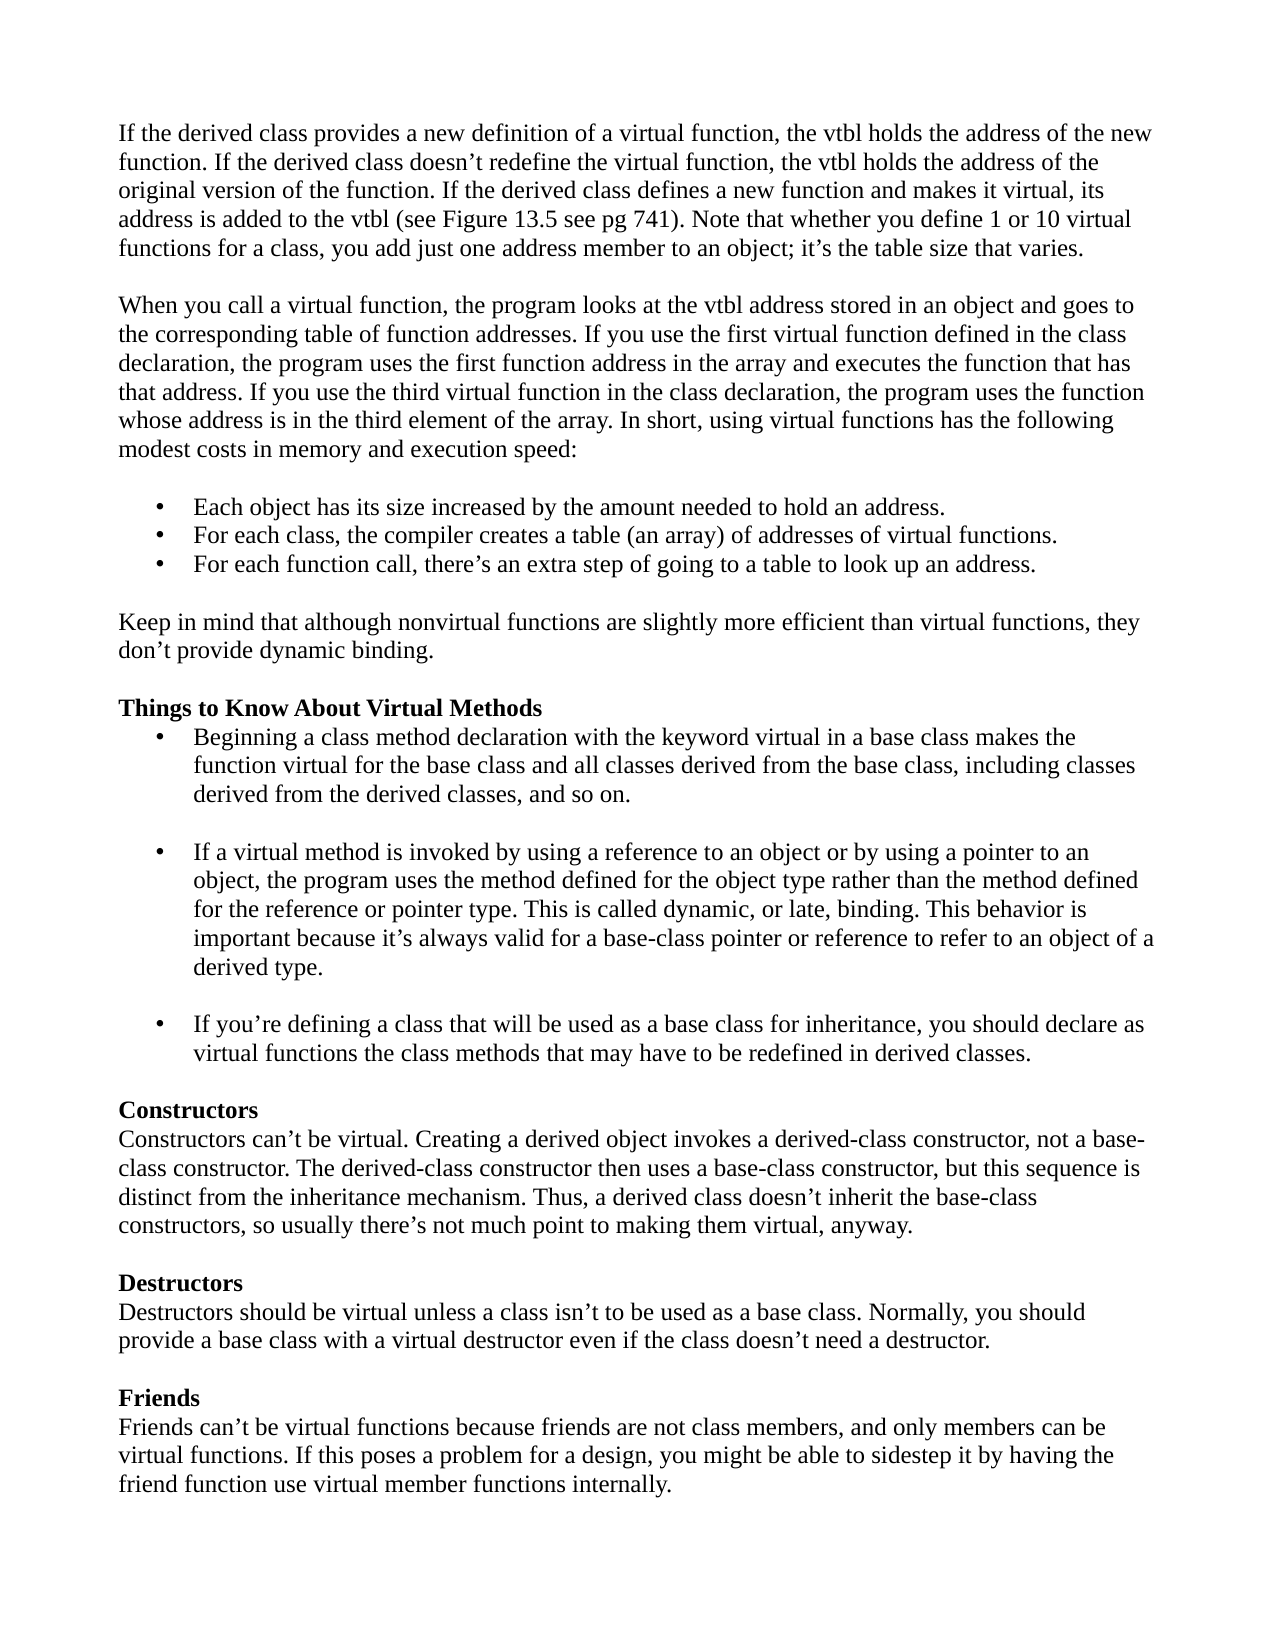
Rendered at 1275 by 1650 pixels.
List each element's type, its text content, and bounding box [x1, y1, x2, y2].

text Constructors [118, 1096, 1157, 1124]
text Friends [118, 1383, 1157, 1412]
text Things to Know About Virtual Methods [118, 693, 1157, 722]
text Destructors should be virtual unless a class isn’t to be used as a base class. Normally, you should provide a base class with a virtual destructor even if the class doesn’t need a destructor. [118, 1297, 1157, 1354]
list If you’re defining a class that will be used as a base class for inheritance, you should declare as virtual functions the class methods that may have to be redefined in derived classes. [156, 1009, 1157, 1067]
text Friends can’t be virtual functions because friends are not class members, and only members can be virtual functions. If this poses a problem for a design, you might be able to sidestep it by having the friend function use virtual member functions internally. [118, 1412, 1157, 1498]
text If the derived class provides a new definition of a virtual function, the vtbl holds the address of the new function. If the derived class doesn’t redefine the virtual function, the vtbl holds the address of the [118, 118, 1157, 176]
text Keep in mind that although nonvirtual functions are slightly more efficient than virtual functions, they don’t provide dynamic binding. [118, 607, 1157, 664]
text original version of the function. If the derived class defines a new function and makes it virtual, its address is added to the vtbl (see Figure 13.5 see pg 741). Note that whether you define 1 or 10 virtual functions for a class, you add just one address member to an object; it’s the table size that varies. [118, 176, 1157, 262]
text When you call a virtual function, the program looks at the vtbl address stored in an object and goes to the corresponding table of function addresses. If you use the first virtual function defined in the class declaration, the program uses the first function address in the array and executes the function that has that address. If you use the third virtual function in the class declaration, the program uses the function whose address is in the third element of the array. In short, using virtual functions has the following modest costs in memory and execution speed: [118, 291, 1157, 463]
list If a virtual method is invoked by using a reference to an object or by using a pointer to an object, the program uses the method defined for the object type rather than the method defined for the reference or pointer type. This is called dynamic, or late, binding. This behavior is important because it’s always valid for a base-class pointer or reference to refer to an object of a derived type. [156, 837, 1157, 981]
list For each class, the compiler creates a table (an array) of addresses of virtual functions. [156, 521, 1157, 549]
list For each function call, there’s an extra step of going to a table to look up an address. [156, 549, 1157, 578]
text Destructors [118, 1268, 1157, 1297]
text Constructors can’t be virtual. Creating a derived object invokes a derived-class constructor, not a base-class constructor. The derived-class constructor then uses a base-class constructor, but this sequence is distinct from the inheritance mechanism. Thus, a derived class doesn’t inherit the base-class constructors, so usually there’s not much point to making them virtual, anyway. [118, 1124, 1157, 1239]
list Beginning a class method declaration with the keyword virtual in a base class makes the function virtual for the base class and all classes derived from the base class, including classes derived from the derived classes, and so on. [156, 722, 1157, 808]
list Each object has its size increased by the amount needed to hold an address. [156, 492, 1157, 521]
